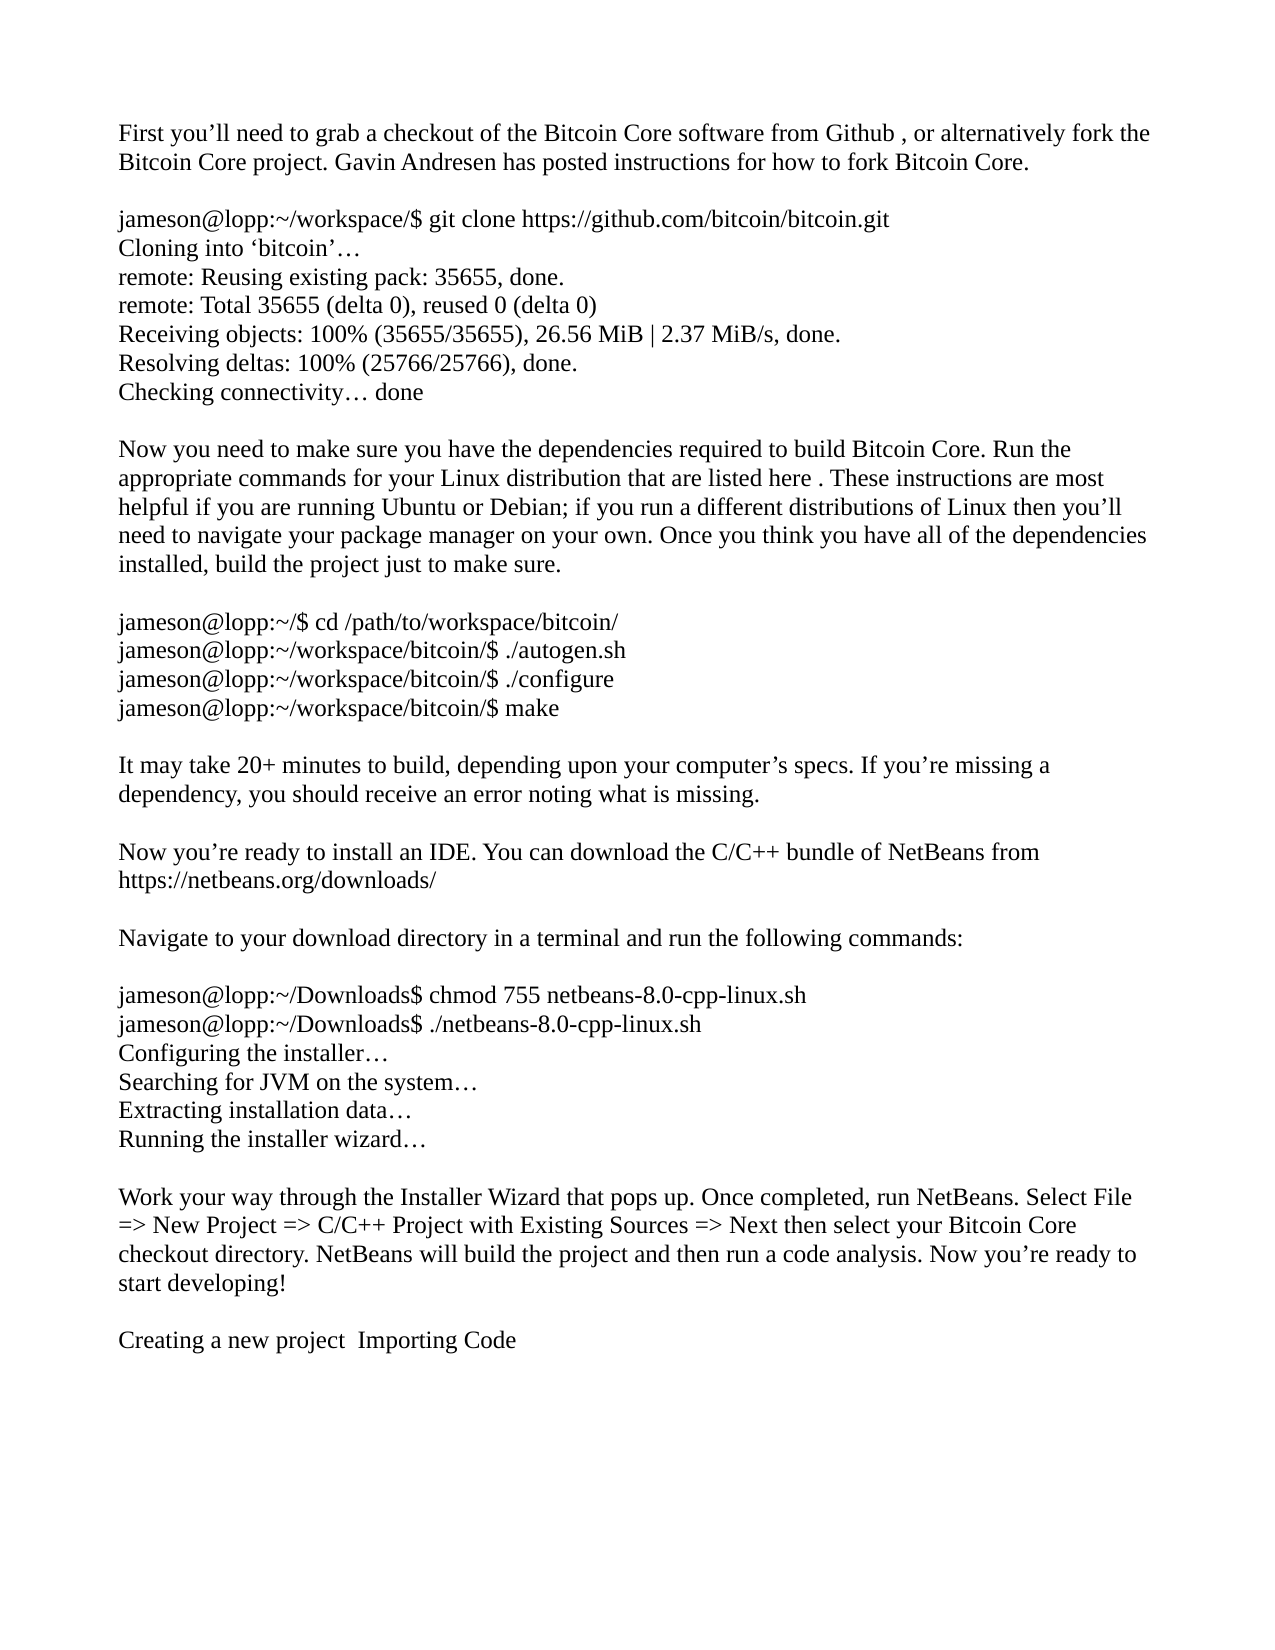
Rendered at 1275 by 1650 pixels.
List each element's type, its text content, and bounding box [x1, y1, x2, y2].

text It may take 20+ minutes to build, depending upon your computer’s specs. If you’re missing a dependency, you should receive an error noting what is missing. [118, 751, 1157, 808]
text jameson@lopp:~/workspace/bitcoin/$ make [118, 693, 1157, 722]
text Work your way through the Installer Wizard that pops up. Once completed, run NetBeans. Select File => New Project => C/C++ Project with Existing Sources => Next then select your Bitcoin Core checkout directory. NetBeans will build the project and then run a code analysis. Now you’re ready to start developing! [118, 1182, 1157, 1297]
text First you’ll need to grab a checkout of the Bitcoin Core software from Github , or alternatively fork the Bitcoin Core project. Gavin Andresen has posted instructions for how to fork Bitcoin Core. [118, 118, 1157, 176]
text Creating a new project Importing Code [118, 1326, 1157, 1354]
text Extracting installation data… [118, 1096, 1157, 1124]
text jameson@lopp:~/workspace/bitcoin/$ ./autogen.sh [118, 636, 1157, 664]
text jameson@lopp:~/Downloads$ chmod 755 netbeans-8.0-cpp-linux.sh [118, 981, 1157, 1009]
text remote: Total 35655 (delta 0), reused 0 (delta 0) [118, 291, 1157, 319]
text Now you need to make sure you have the dependencies required to build Bitcoin Core. Run the appropriate commands for your Linux distribution that are listed here . These instructions are most helpful if you are running Ubuntu or Debian; if you run a different distributions of Linux then you’ll need to navigate your package manager on your own. Once you think you have all of the dependencies installed, build the project just to make sure. [118, 434, 1157, 578]
text Receiving objects: 100% (35655/35655), 26.56 MiB | 2.37 MiB/s, done. [118, 319, 1157, 348]
text jameson@lopp:~/Downloads$ ./netbeans-8.0-cpp-linux.sh [118, 1009, 1157, 1038]
text Checking connectivity… done [118, 377, 1157, 406]
text jameson@lopp:~/$ cd /path/to/workspace/bitcoin/ [118, 607, 1157, 636]
text Running the installer wizard… [118, 1124, 1157, 1153]
text Now you’re ready to install an IDE. You can download the C/C++ bundle of NetBeans from https://netbeans.org/downloads/ [118, 837, 1157, 894]
text Configuring the installer… [118, 1038, 1157, 1067]
text jameson@lopp:~/workspace/$ git clone https://github.com/bitcoin/bitcoin.git [118, 204, 1157, 233]
text jameson@lopp:~/workspace/bitcoin/$ ./configure [118, 664, 1157, 693]
text Resolving deltas: 100% (25766/25766), done. [118, 348, 1157, 377]
text Searching for JVM on the system… [118, 1067, 1157, 1096]
text remote: Reusing existing pack: 35655, done. [118, 262, 1157, 291]
text Cloning into ‘bitcoin’… [118, 233, 1157, 262]
text Navigate to your download directory in a terminal and run the following commands: [118, 923, 1157, 952]
